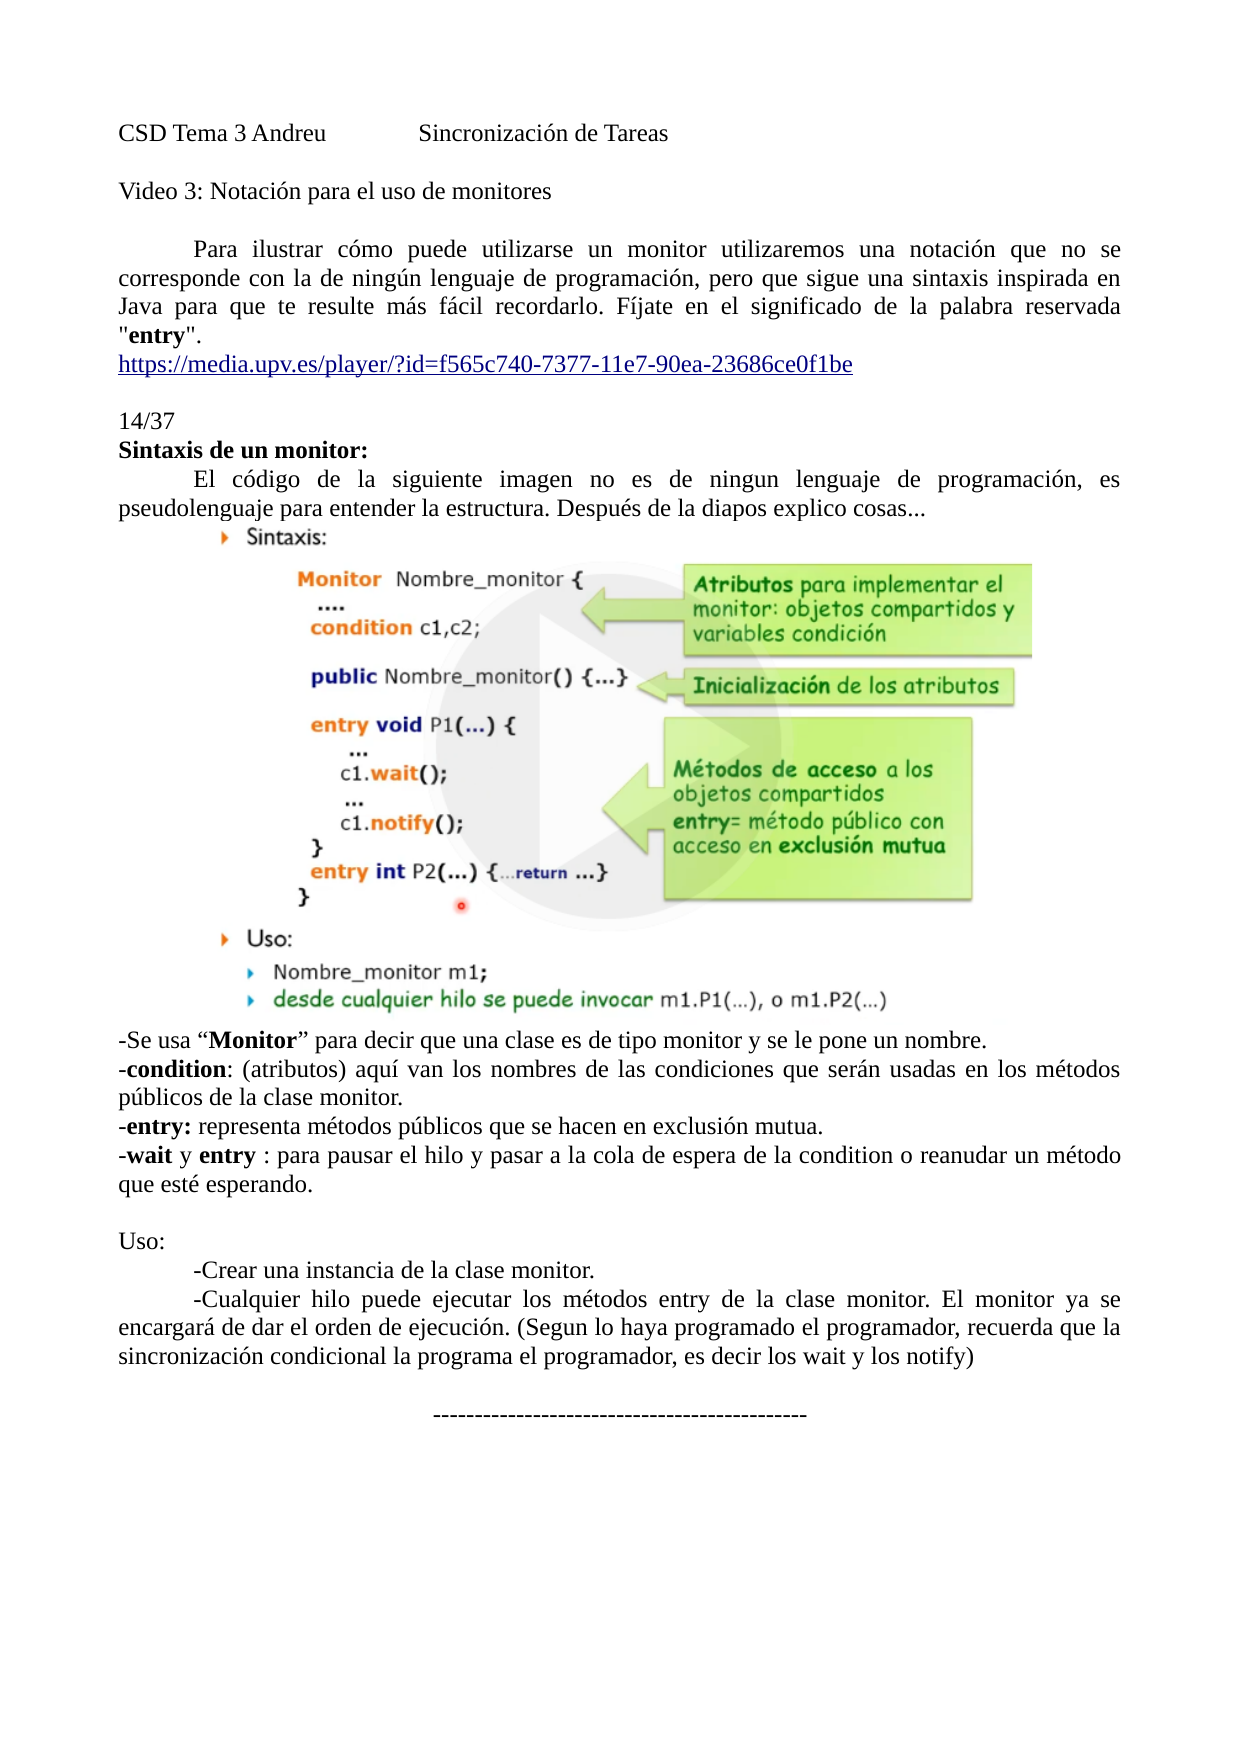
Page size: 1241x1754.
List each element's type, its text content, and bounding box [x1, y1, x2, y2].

text Para ilustrar cómo puede utilizarse un monitor utilizaremos una notación que no se corresponde con la de ningún lenguaje de programación, pero que sigue una sintaxis inspirada en Java para que te resulte más fácil recordarlo. Fíjate en el significado de la palabra reservada "entry". [118, 234, 1122, 349]
text Video 3: Notación para el uso de monitores [118, 176, 1122, 205]
text Uso: [118, 1226, 1122, 1255]
text -Cualquier hilo puede ejecutar los métodos entry de la clase monitor. El monitor ya se encargará de dar el orden de ejecución. (Segun lo haya programado el programador, recuerda que la sincronización condicional la programa el programador, es decir los wait y los notify) [118, 1284, 1122, 1370]
text -entry: representa métodos públicos que se hacen en exclusión mutua. [118, 1111, 1122, 1140]
text --------------------------------------------- [118, 1399, 1122, 1427]
text Sintaxis de un monitor: [118, 435, 1122, 464]
text -Crear una instancia de la clase monitor. [118, 1255, 1122, 1284]
text https://media.upv.es/player/?id=f565c740-7377-11e7-90ea-23686ce0f1be [118, 349, 1122, 378]
text -wait y entry : para pausar el hilo y pasar a la cola de espera de la condition o reanudar un método que esté esperando. [118, 1140, 1122, 1197]
text -Se usa “Monitor” para decir que una clase es de tipo monitor y se le pone un nombre. [118, 521, 1122, 1054]
text -condition: (atributos) aquí van los nombres de las condiciones que serán usadas en los métodos públicos de la clase monitor. [118, 1054, 1122, 1111]
picture [208, 521, 1033, 1025]
text El código de la siguiente imagen no es de ningun lenguaje de programación, es pseudolenguaje para entender la estructura. Después de la diapos explico cosas... [118, 464, 1122, 521]
text 14/37 [118, 406, 1122, 435]
